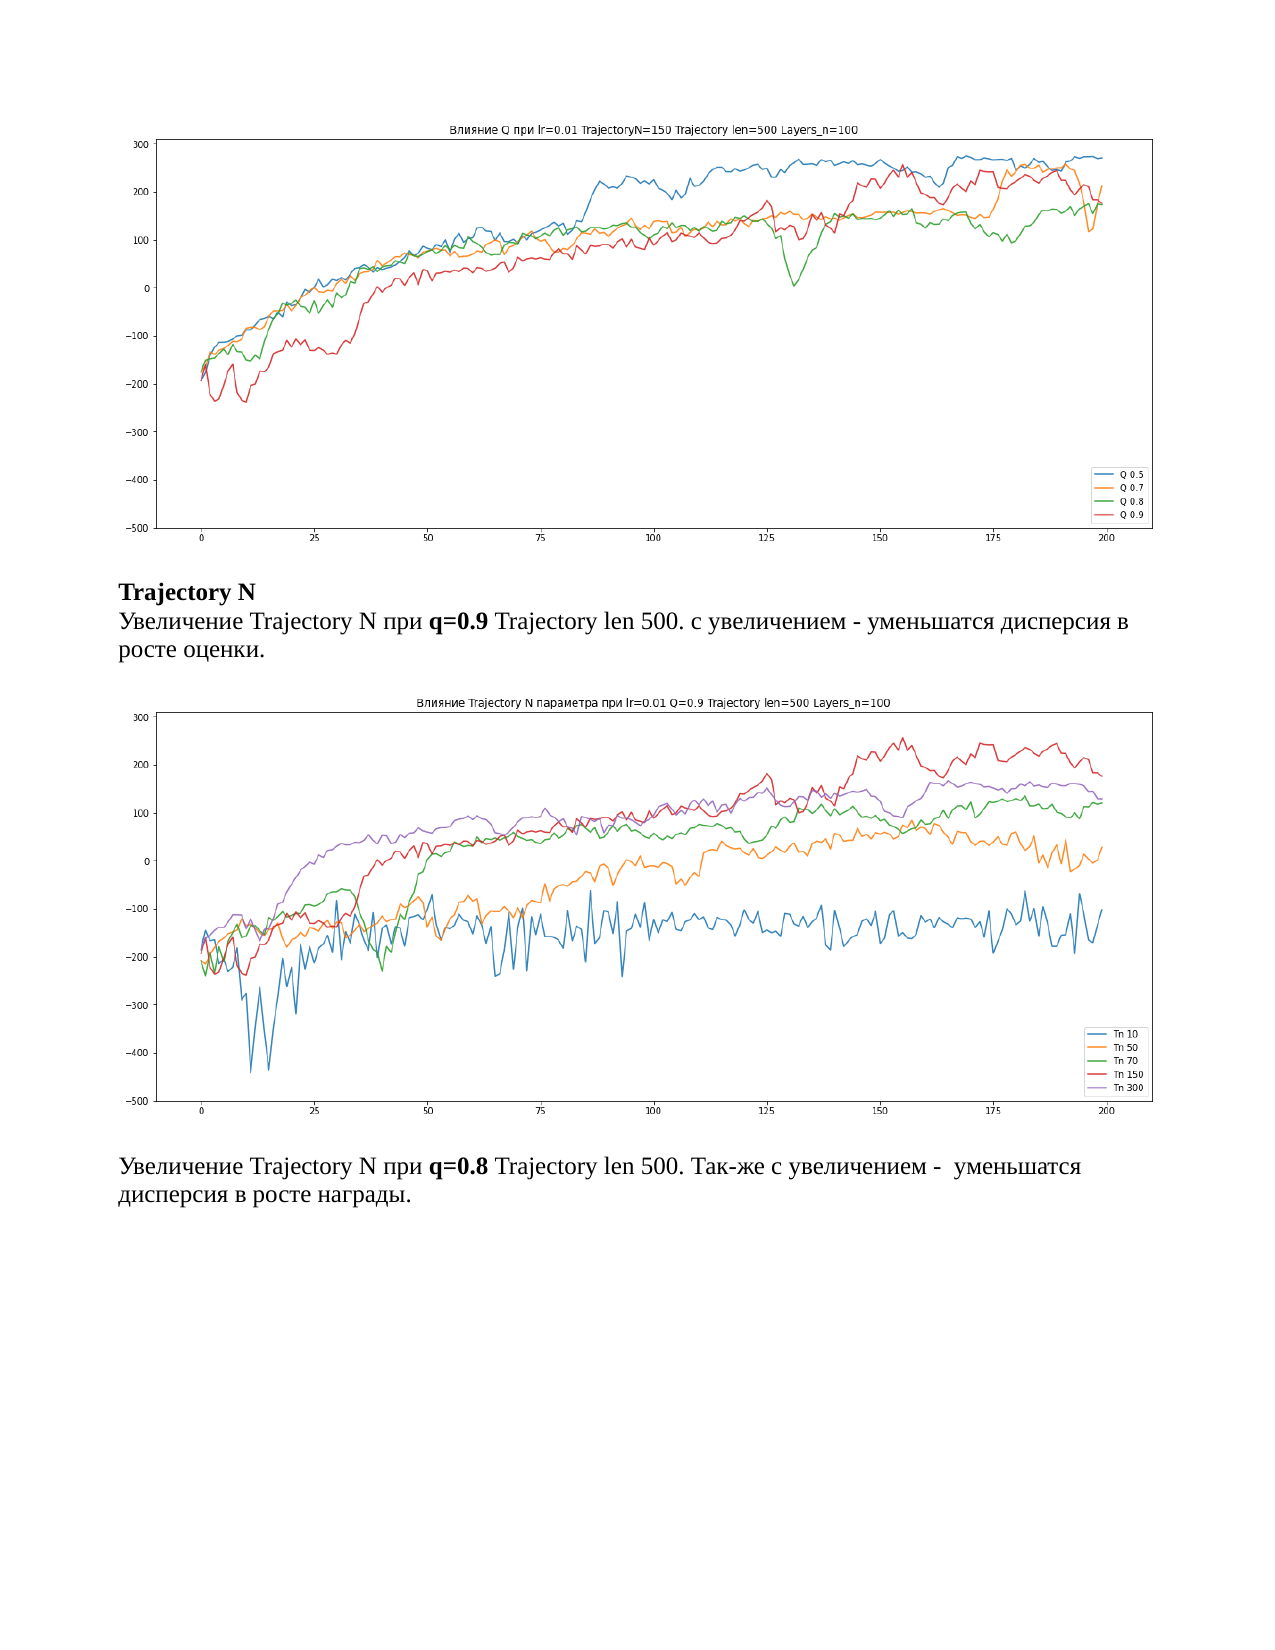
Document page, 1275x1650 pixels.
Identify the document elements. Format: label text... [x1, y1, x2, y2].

picture [118, 118, 1157, 549]
text Увеличение Trajectory N при q=0.8 Trajectory len 500. Так-же с увеличением - уменьшатся дисперсия в росте награды. [118, 1151, 1157, 1208]
picture [118, 692, 1157, 1122]
text Увеличение Trajectory N при q=0.9 Trajectory len 500. с увеличением - уменьшатся дисперсия в росте оценки. [118, 606, 1157, 663]
text Trajectory N [118, 577, 1157, 606]
